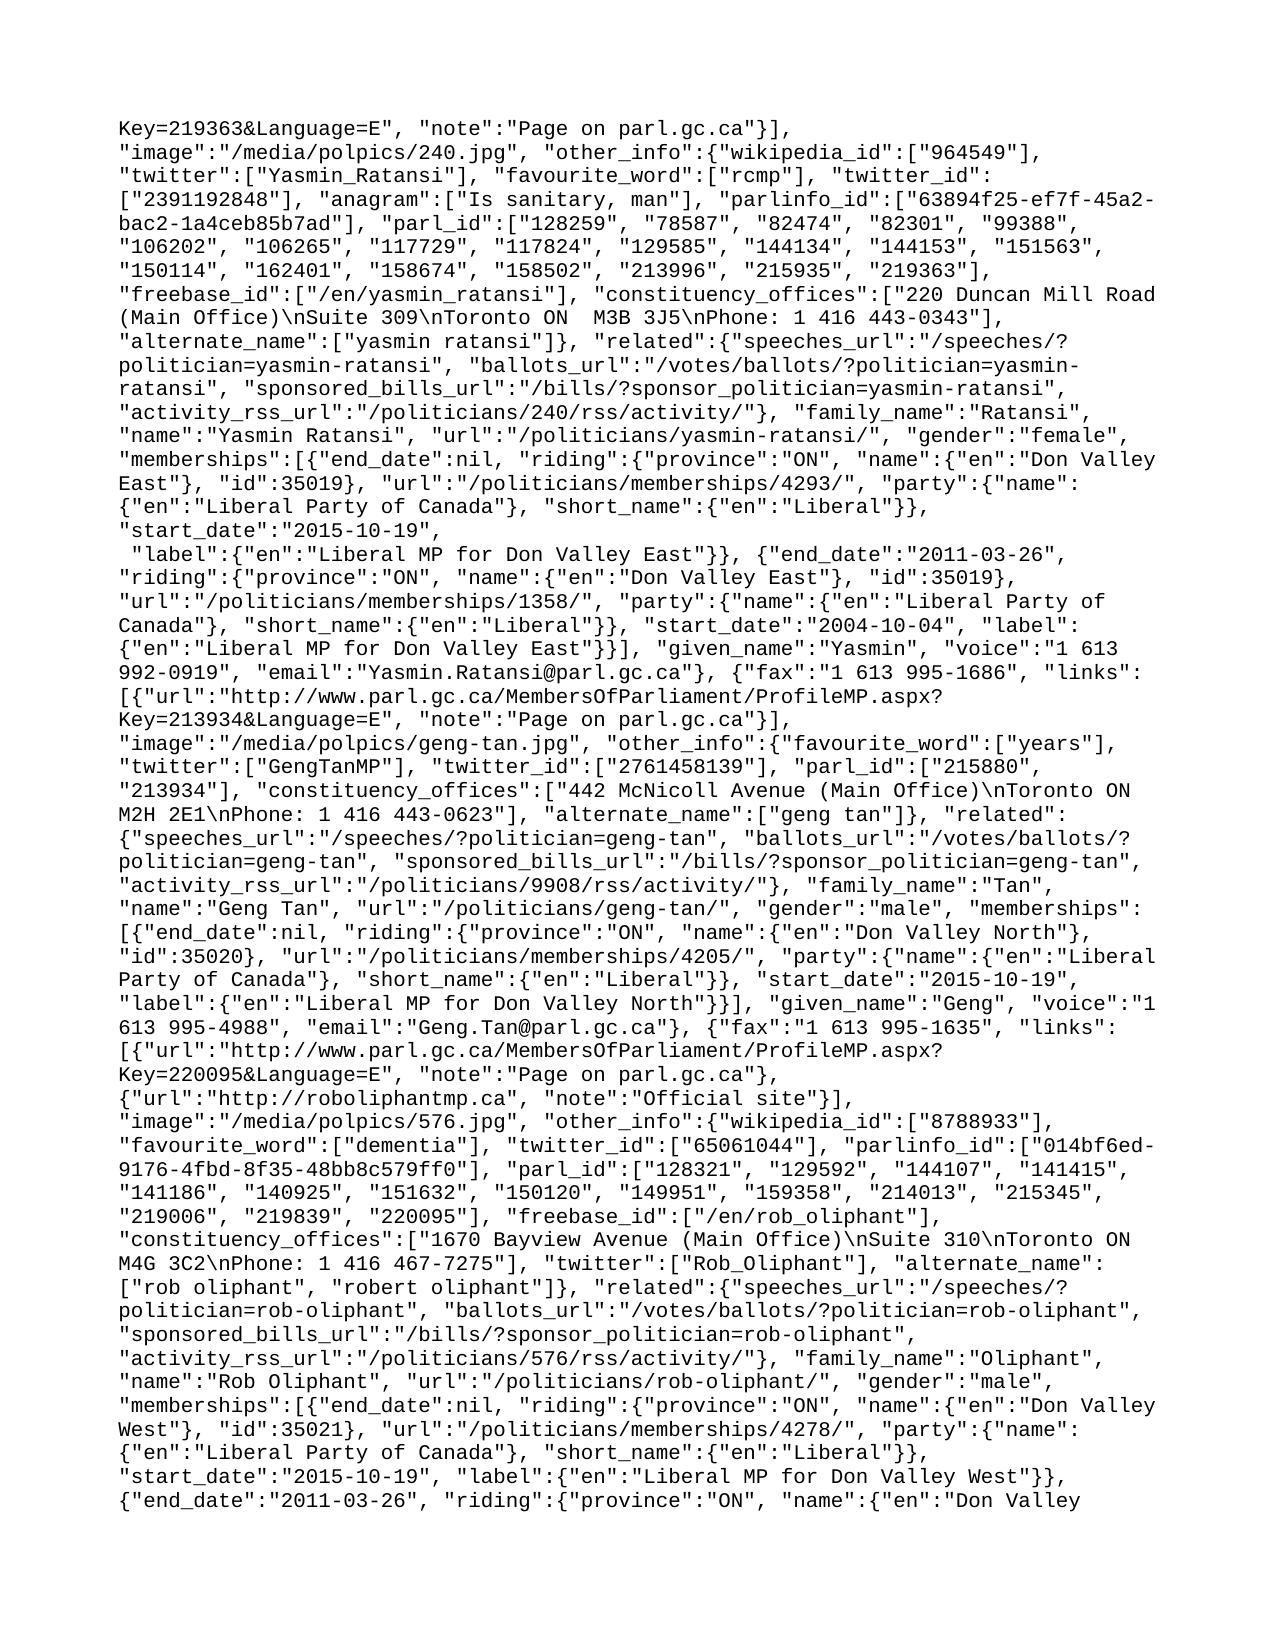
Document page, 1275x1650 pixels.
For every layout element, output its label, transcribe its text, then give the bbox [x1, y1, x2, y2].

text "label":{"en":"Liberal MP for Don Valley East"}}, {"end_date":"2011-03-26", "riding":{"province":"ON", "name":{"en":"Don Valley East"}, "id":35019}, "url":"/politicians/memberships/1358/", "party":{"name":{"en":"Liberal Party of Canada"}, "short_name":{"en":"Liberal"}}, "start_date":"2004-10-04", "label":{"en":"Liberal MP for Don Valley East"}}], "given_name":"Yasmin", "voice":"1 613 992-0919", "email":"Yasmin.Ratansi@parl.gc.ca"}, {"fax":"1 613 995-1686", "links":[{"url":"http://www.parl.gc.ca/MembersOfParliament/ProfileMP.aspx?Key=213934&Language=E", "note":"Page on parl.gc.ca"}], "image":"/media/polpics/geng-tan.jpg", "other_info":{"favourite_word":["years"], "twitter":["GengTanMP"], "twitter_id":["2761458139"], "parl_id":["215880", "213934"], "constituency_offices":["442 McNicoll Avenue (Main Office)\nToronto ON M2H 2E1\nPhone: 1 416 443-0623"], "alternate_name":["geng tan"]}, "related":{"speeches_url":"/speeches/?politician=geng-tan", "ballots_url":"/votes/ballots/?politician=geng-tan", "sponsored_bills_url":"/bills/?sponsor_politician=geng-tan", "activity_rss_url":"/politicians/9908/rss/activity/"}, "family_name":"Tan", "name":"Geng Tan", "url":"/politicians/geng-tan/", "gender":"male", "memberships":[{"end_date":nil, "riding":{"province":"ON", "name":{"en":"Don Valley North"}, "id":35020}, "url":"/politicians/memberships/4205/", "party":{"name":{"en":"Liberal Party of Canada"}, "short_name":{"en":"Liberal"}}, "start_date":"2015-10-19", "label":{"en":"Liberal MP for Don Valley North"}}], "given_name":"Geng", "voice":"1 613 995-4988", "email":"Geng.Tan@parl.gc.ca"}, {"fax":"1 613 995-1635", "links":[{"url":"http://www.parl.gc.ca/MembersOfParliament/ProfileMP.aspx?Key=220095&Language=E", "note":"Page on parl.gc.ca"}, {"url":"http://roboliphantmp.ca", "note":"Official site"}], "image":"/media/polpics/576.jpg", "other_info":{"wikipedia_id":["8788933"], "favourite_word":["dementia"], "twitter_id":["65061044"], "parlinfo_id":["014bf6ed-9176-4fbd-8f35-48bb8c579ff0"], "parl_id":["128321", "129592", "144107", "141415", "141186", "140925", "151632", "150120", "149951", "159358", "214013", "215345", "219006", "219839", "220095"], "freebase_id":["/en/rob_oliphant"], "constituency_offices":["1670 Bayview Avenue (Main Office)\nSuite 310\nToronto ON M4G 3C2\nPhone: 1 416 467-7275"], "twitter":["Rob_Oliphant"], "alternate_name":["rob oliphant", "robert oliphant"]}, "related":{"speeches_url":"/speeches/?politician=rob-oliphant", "ballots_url":"/votes/ballots/?politician=rob-oliphant", "sponsored_bills_url":"/bills/?sponsor_politician=rob-oliphant", "activity_rss_url":"/politicians/576/rss/activity/"}, "family_name":"Oliphant", "name":"Rob Oliphant", "url":"/politicians/rob-oliphant/", "gender":"male", "memberships":[{"end_date":nil, "riding":{"province":"ON", "name":{"en":"Don Valley West"}, "id":35021}, "url":"/politicians/memberships/4278/", "party":{"name":{"en":"Liberal Party of Canada"}, "short_name":{"en":"Liberal"}}, "start_date":"2015-10-19", "label":{"en":"Liberal MP for Don Valley West"}}, {"end_date":"2011-03-26", "riding":{"province":"ON", "name":{"en":"Don Valley [118, 544, 1157, 1513]
text Key=219363&Language=E", "note":"Page on parl.gc.ca"}], "image":"/media/polpics/240.jpg", "other_info":{"wikipedia_id":["964549"], "twitter":["Yasmin_Ratansi"], "favourite_word":["rcmp"], "twitter_id":["2391192848"], "anagram":["Is sanitary, man"], "parlinfo_id":["63894f25-ef7f-45a2-bac2-1a4ceb85b7ad"], "parl_id":["128259", "78587", "82474", "82301", "99388", "106202", "106265", "117729", "117824", "129585", "144134", "144153", "151563", "150114", "162401", "158674", "158502", "213996", "215935", "219363"], "freebase_id":["/en/yasmin_ratansi"], "constituency_offices":["220 Duncan Mill Road (Main Office)\nSuite 309\nToronto ON M3B 3J5\nPhone: 1 416 443-0343"], "alternate_name":["yasmin ratansi"]}, "related":{"speeches_url":"/speeches/?politician=yasmin-ratansi", "ballots_url":"/votes/ballots/?politician=yasmin-ratansi", "sponsored_bills_url":"/bills/?sponsor_politician=yasmin-ratansi", "activity_rss_url":"/politicians/240/rss/activity/"}, "family_name":"Ratansi", "name":"Yasmin Ratansi", "url":"/politicians/yasmin-ratansi/", "gender":"female", "memberships":[{"end_date":nil, "riding":{"province":"ON", "name":{"en":"Don Valley East"}, "id":35019}, "url":"/politicians/memberships/4293/", "party":{"name":{"en":"Liberal Party of Canada"}, "short_name":{"en":"Liberal"}}, "start_date":"2015-10-19", [118, 118, 1157, 544]
